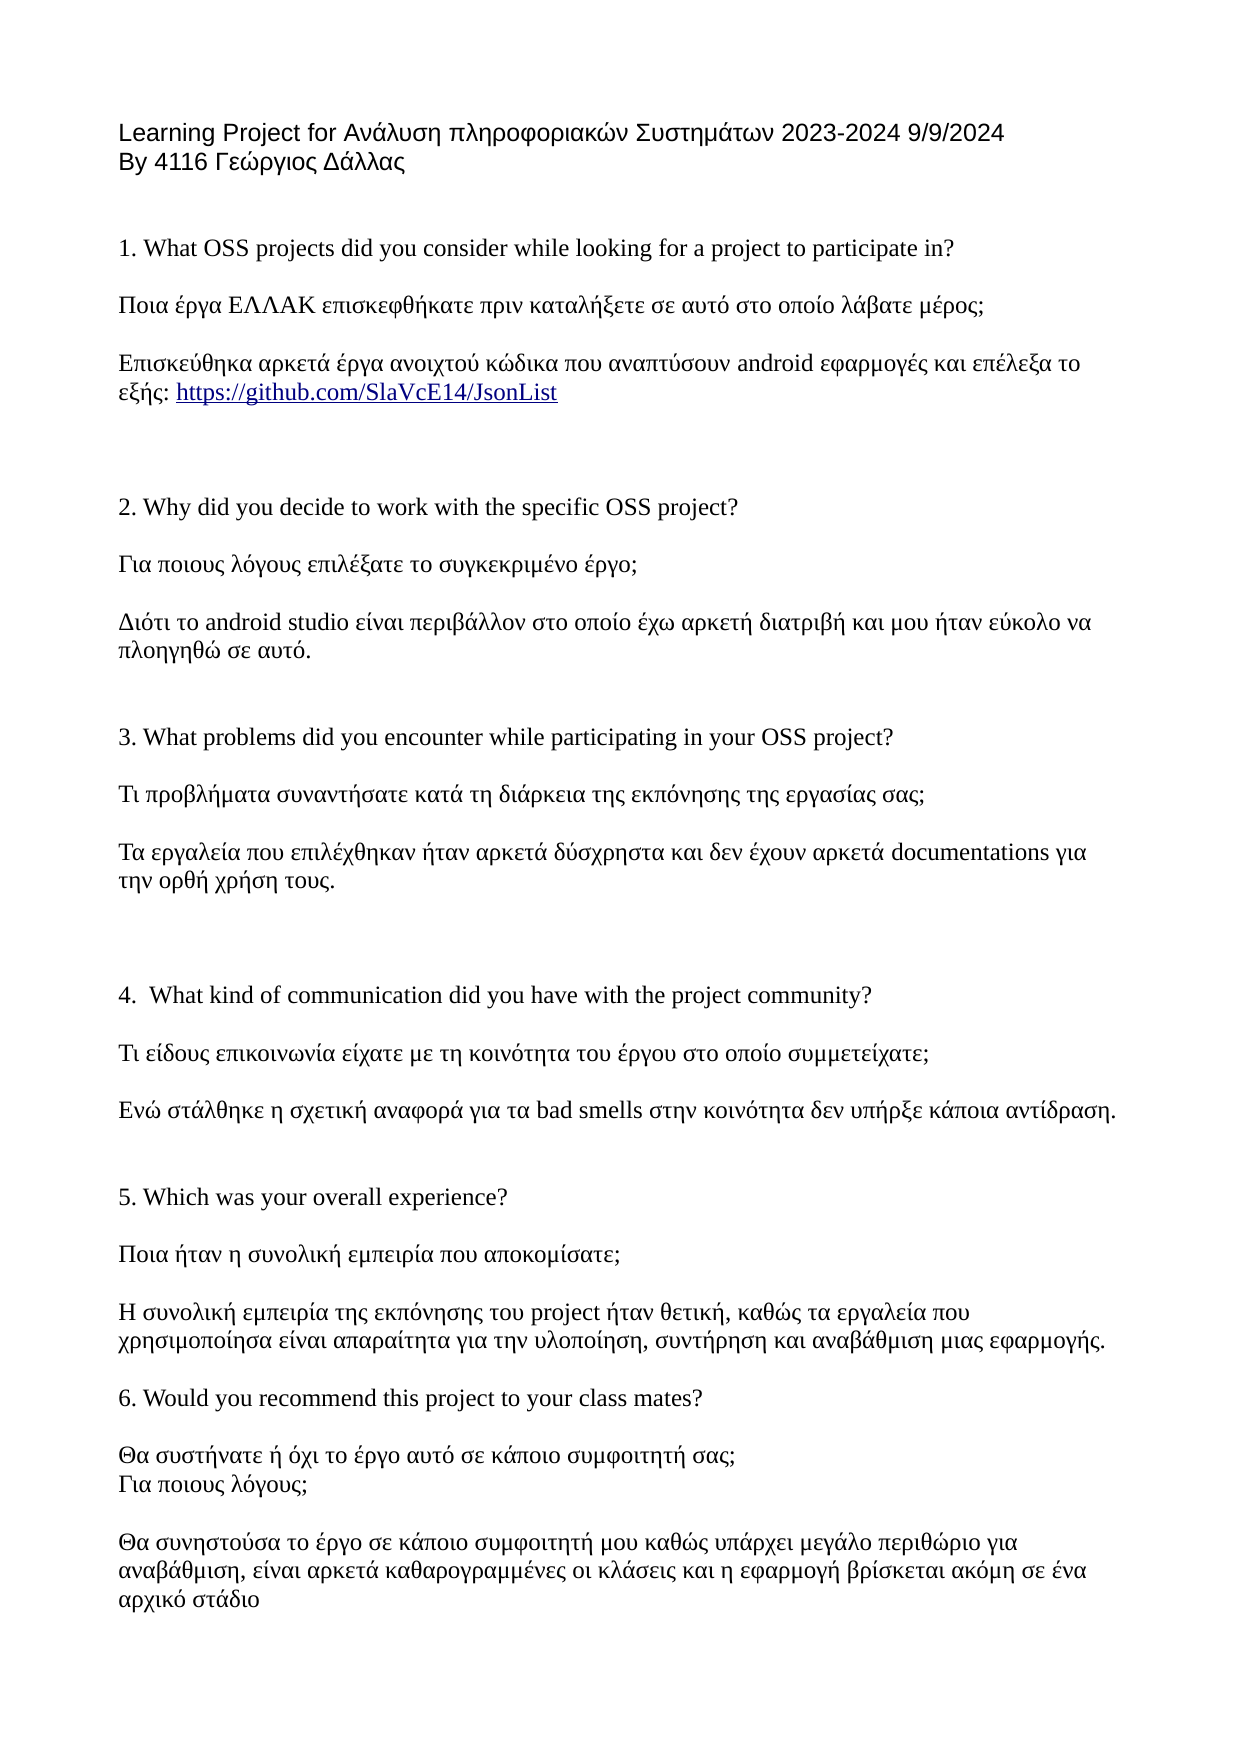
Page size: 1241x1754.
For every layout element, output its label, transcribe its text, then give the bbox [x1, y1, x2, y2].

text Τι προβλήματα συναντήσατε κατά τη διάρκεια της εκπόνησης της εργασίας σας; [118, 779, 1122, 808]
text Τα εργαλεία που επιλέχθηκαν ήταν αρκετά δύσχρηστα και δεν έχουν αρκετά documentations για την ορθή χρήση τους. [118, 837, 1122, 894]
text Επισκεύθηκα αρκετά έργα ανοιχτού κώδικα που αναπτύσουν android εφαρμογές και επέλεξα το εξής: https://github.com/SlaVcE14/JsonList [118, 348, 1122, 406]
text 4. What kind of communication did you have with the project community? [118, 981, 1122, 1009]
text Για ποιους λόγους; [118, 1469, 1122, 1498]
text Διότι το android studio είναι περιβάλλον στο οποίο έχω αρκετή διατριβή και μου ήταν εύκολο να πλοηγηθώ σε αυτό. [118, 607, 1122, 664]
text Για ποιους λόγους επιλέξατε το συγκεκριμένο έργο; [118, 549, 1122, 578]
text 2. Why did you decide to work with the specific OSS project? [118, 492, 1122, 521]
text Θα συνηστούσα το έργο σε κάποιο συμφοιτητή μου καθώς υπάρχει μεγάλο περιθώριο για αναβάθμιση, είναι αρκετά καθαρογραμμένες οι κλάσεις και η εφαρμογή βρίσκεται ακόμη σε ένα αρχικό στάδιο [118, 1527, 1122, 1613]
text Learning Project for Ανάλυση πληροφοριακών Συστημάτων 2023-2024 9/9/2024 By 4116 Γεώργιος Δάλλας 1. What OSS projects did you consider while looking for a project to participate in? [118, 118, 1122, 262]
text Ποια έργα ΕΛΛΑΚ επισκεφθήκατε πριν καταλήξετε σε αυτό στο οποίο λάβατε μέρος; [118, 291, 1122, 319]
text 6. Would you recommend this project to your class mates? [118, 1383, 1122, 1412]
text Ποια ήταν η συνολική εμπειρία που αποκομίσατε; [118, 1239, 1122, 1268]
text 3. What problems did you encounter while participating in your OSS project? [118, 722, 1122, 751]
text 5. Which was your overall experience? [118, 1182, 1122, 1211]
text Τι είδους επικοινωνία είχατε με τη κοινότητα του έργου στο οποίο συμμετείχατε; [118, 1038, 1122, 1067]
text Θα συστήνατε ή όχι το έργο αυτό σε κάποιο συμφοιτητή σας; [118, 1441, 1122, 1469]
text Ενώ στάλθηκε η σχετική αναφορά για τα bad smells στην κοινότητα δεν υπήρξε κάποια αντίδραση. [118, 1096, 1122, 1124]
text Η συνολική εμπειρία της εκπόνησης του project ήταν θετική, καθώς τα εργαλεία που χρησιμοποίησα είναι απαραίτητα για την υλοποίηση, συντήρηση και αναβάθμιση μιας εφαρμογής. [118, 1297, 1122, 1354]
